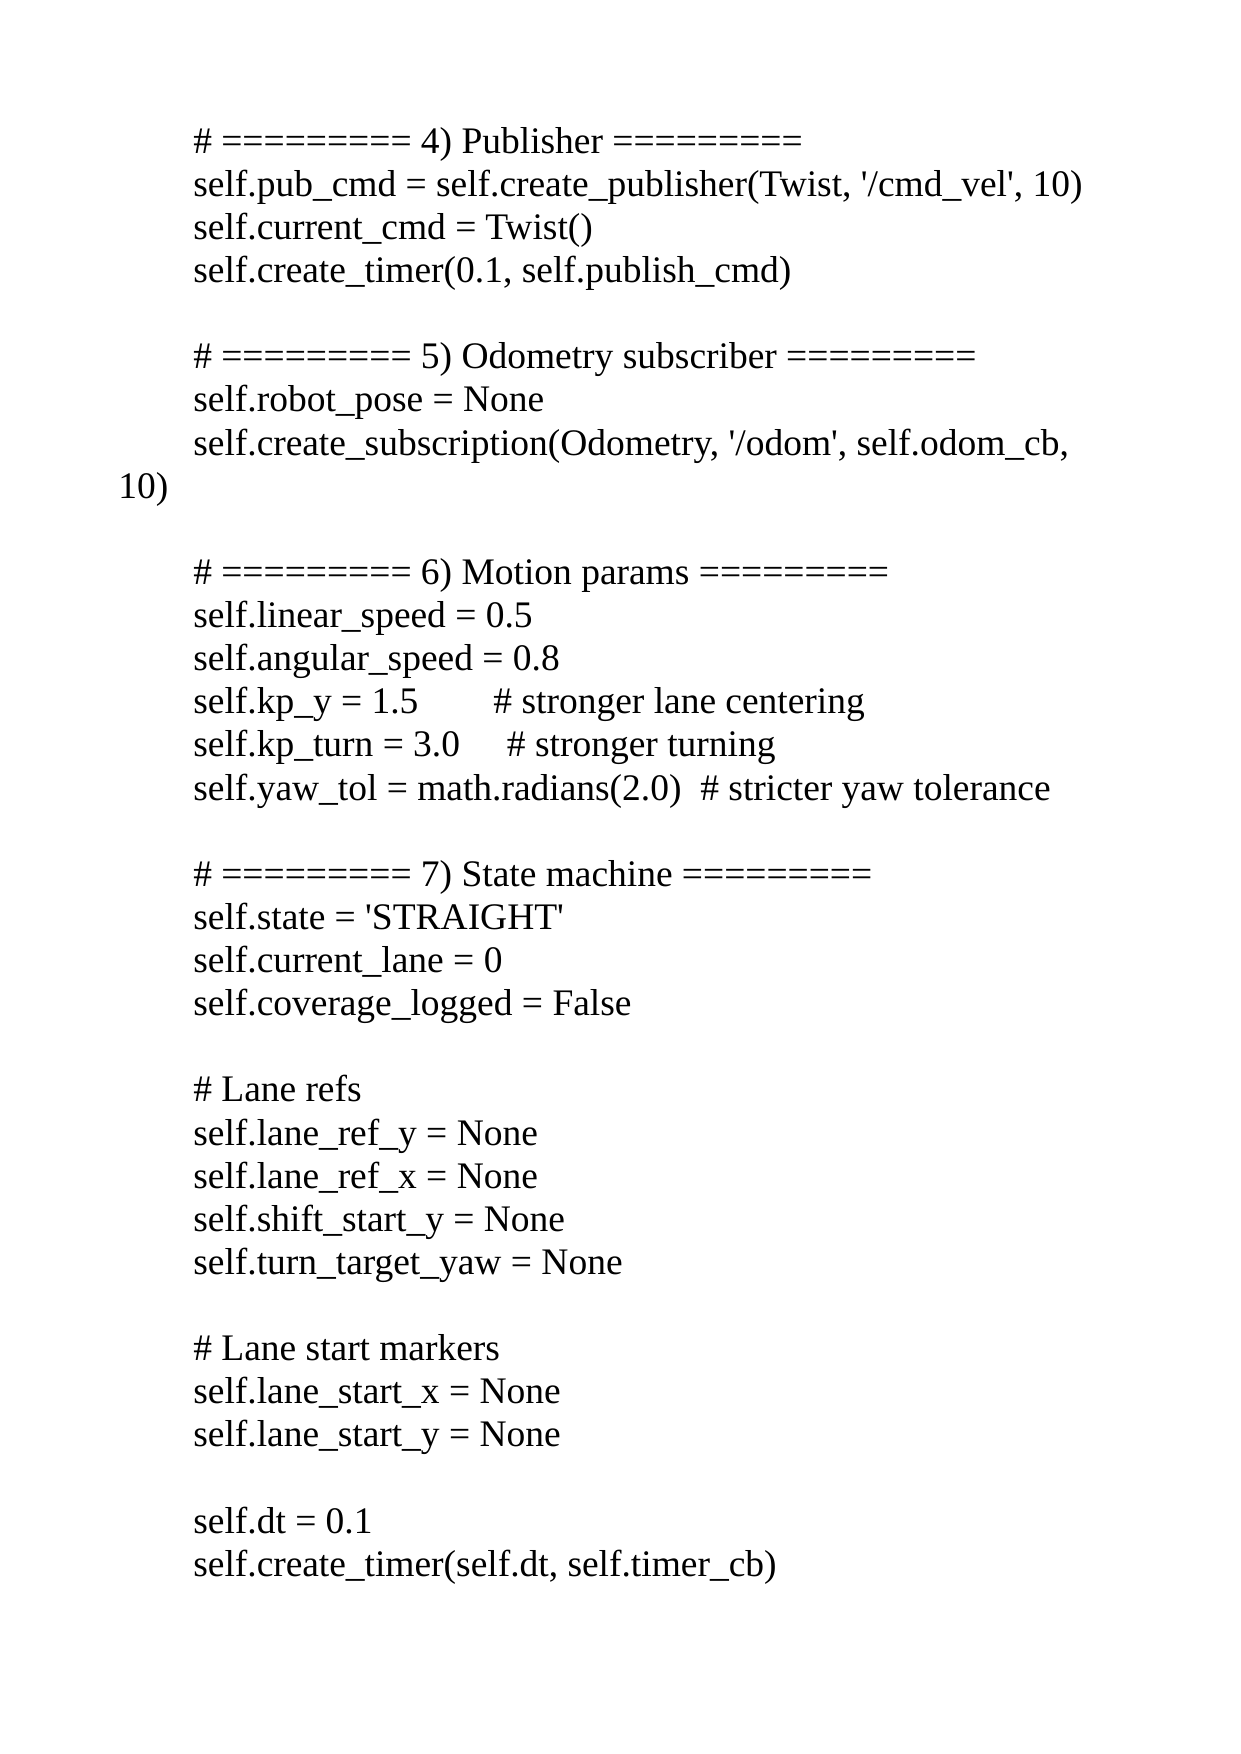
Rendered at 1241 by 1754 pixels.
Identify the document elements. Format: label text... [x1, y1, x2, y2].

text self.current_lane = 0 [118, 937, 1122, 981]
text self.turn_target_yaw = None [118, 1239, 1122, 1282]
text # Lane refs [118, 1067, 1122, 1110]
text self.coverage_logged = False [118, 981, 1122, 1024]
text self.current_cmd = Twist() [118, 204, 1122, 247]
text self.state = 'STRAIGHT' [118, 894, 1122, 937]
text self.lane_start_x = None [118, 1369, 1122, 1412]
text self.linear_speed = 0.5 [118, 592, 1122, 636]
text self.kp_turn = 3.0 # stronger turning [118, 722, 1122, 765]
text self.lane_ref_y = None [118, 1110, 1122, 1153]
text self.angular_speed = 0.8 [118, 636, 1122, 679]
text self.create_subscription(Odometry, '/odom', self.odom_cb, 10) [118, 420, 1122, 506]
text self.lane_start_y = None [118, 1412, 1122, 1455]
text self.yaw_tol = math.radians(2.0) # stricter yaw tolerance [118, 765, 1122, 808]
text # Lane start markers [118, 1326, 1122, 1369]
text # ========= 6) Motion params ========= [118, 549, 1122, 592]
text self.create_timer(0.1, self.publish_cmd) [118, 247, 1122, 291]
text self.robot_pose = None [118, 377, 1122, 420]
text # ========= 4) Publisher ========= [118, 118, 1122, 161]
text self.shift_start_y = None [118, 1196, 1122, 1239]
text self.lane_ref_x = None [118, 1153, 1122, 1196]
text self.dt = 0.1 [118, 1498, 1122, 1541]
text self.kp_y = 1.5 # stronger lane centering [118, 679, 1122, 722]
text self.pub_cmd = self.create_publisher(Twist, '/cmd_vel', 10) [118, 161, 1122, 204]
text # ========= 5) Odometry subscriber ========= [118, 334, 1122, 377]
text # ========= 7) State machine ========= [118, 851, 1122, 894]
text self.create_timer(self.dt, self.timer_cb) [118, 1541, 1122, 1584]
